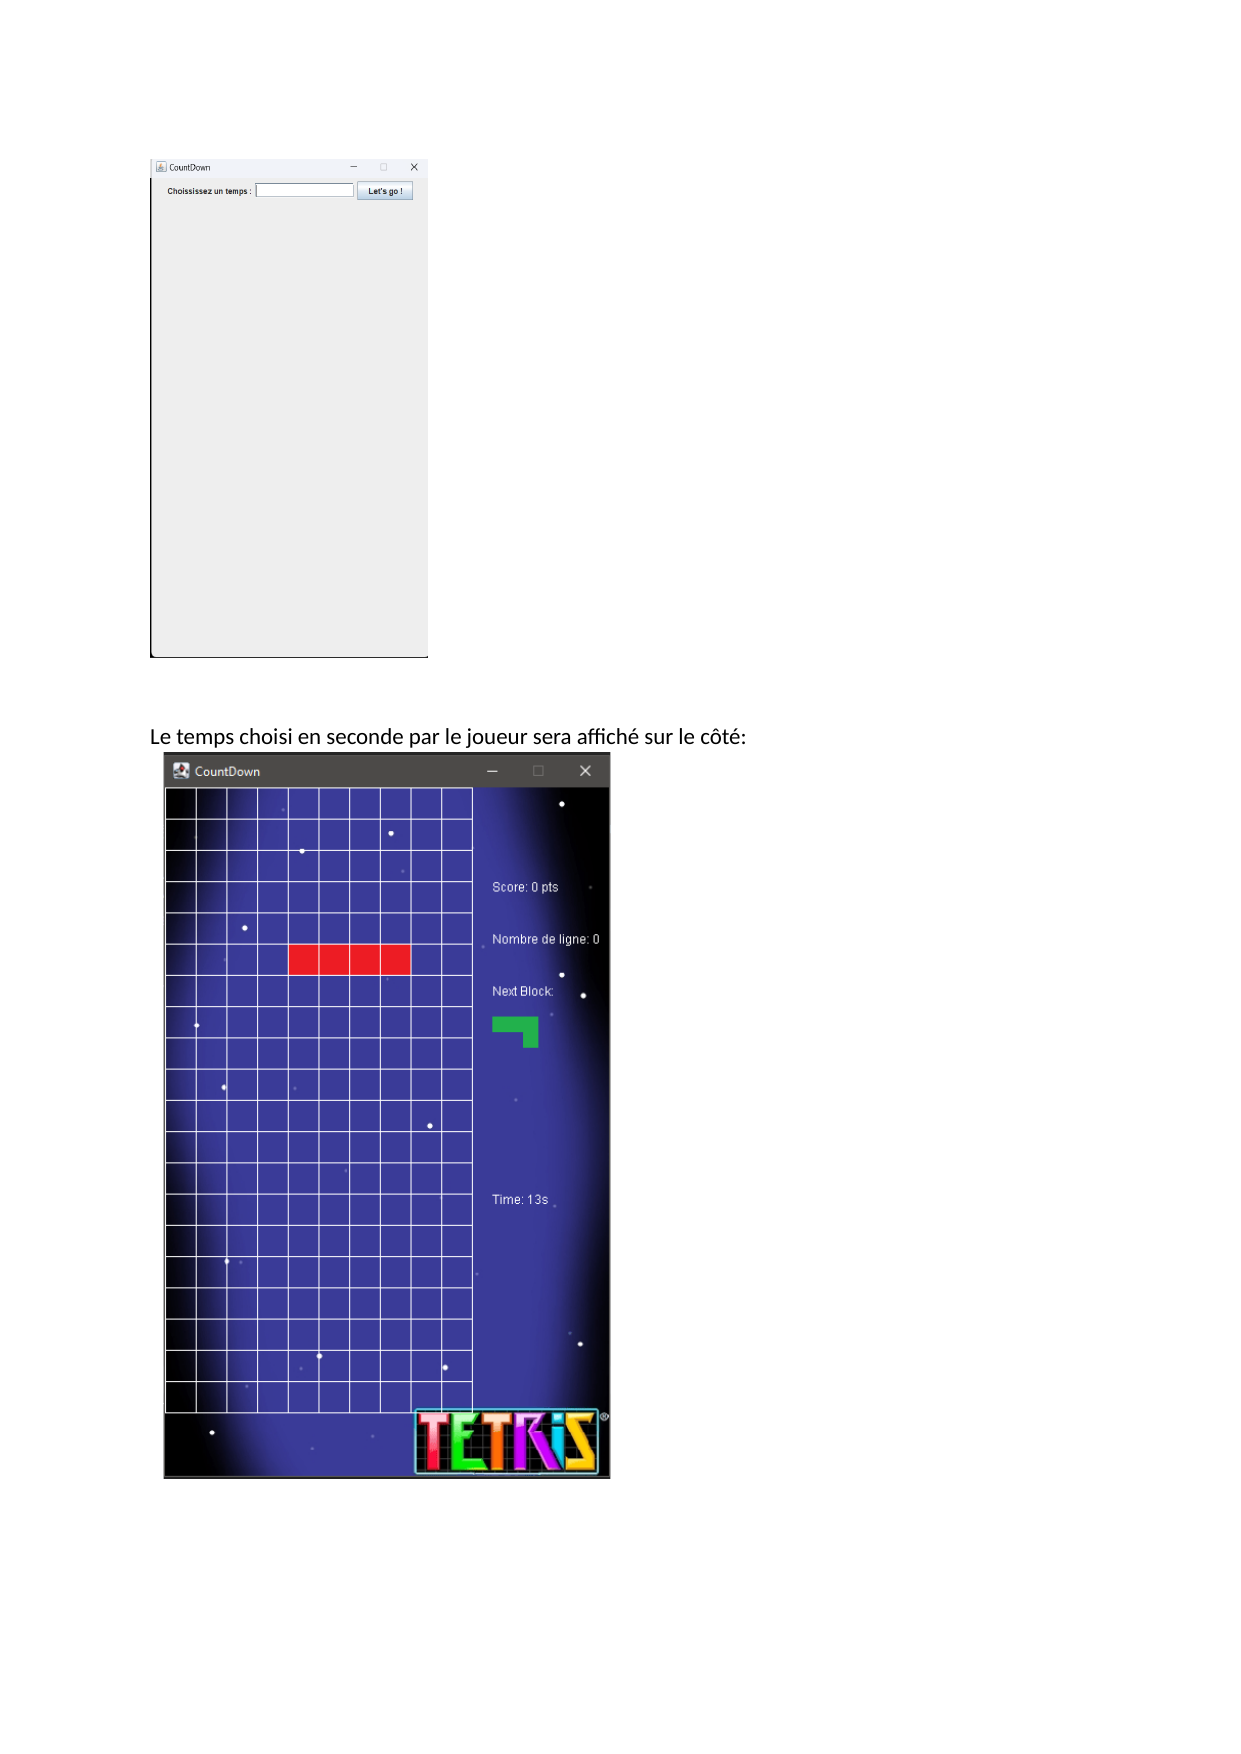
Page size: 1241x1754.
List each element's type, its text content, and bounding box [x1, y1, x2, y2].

text Le temps choisi en seconde par le joueur sera affiché sur le côté: [150, 722, 1090, 751]
